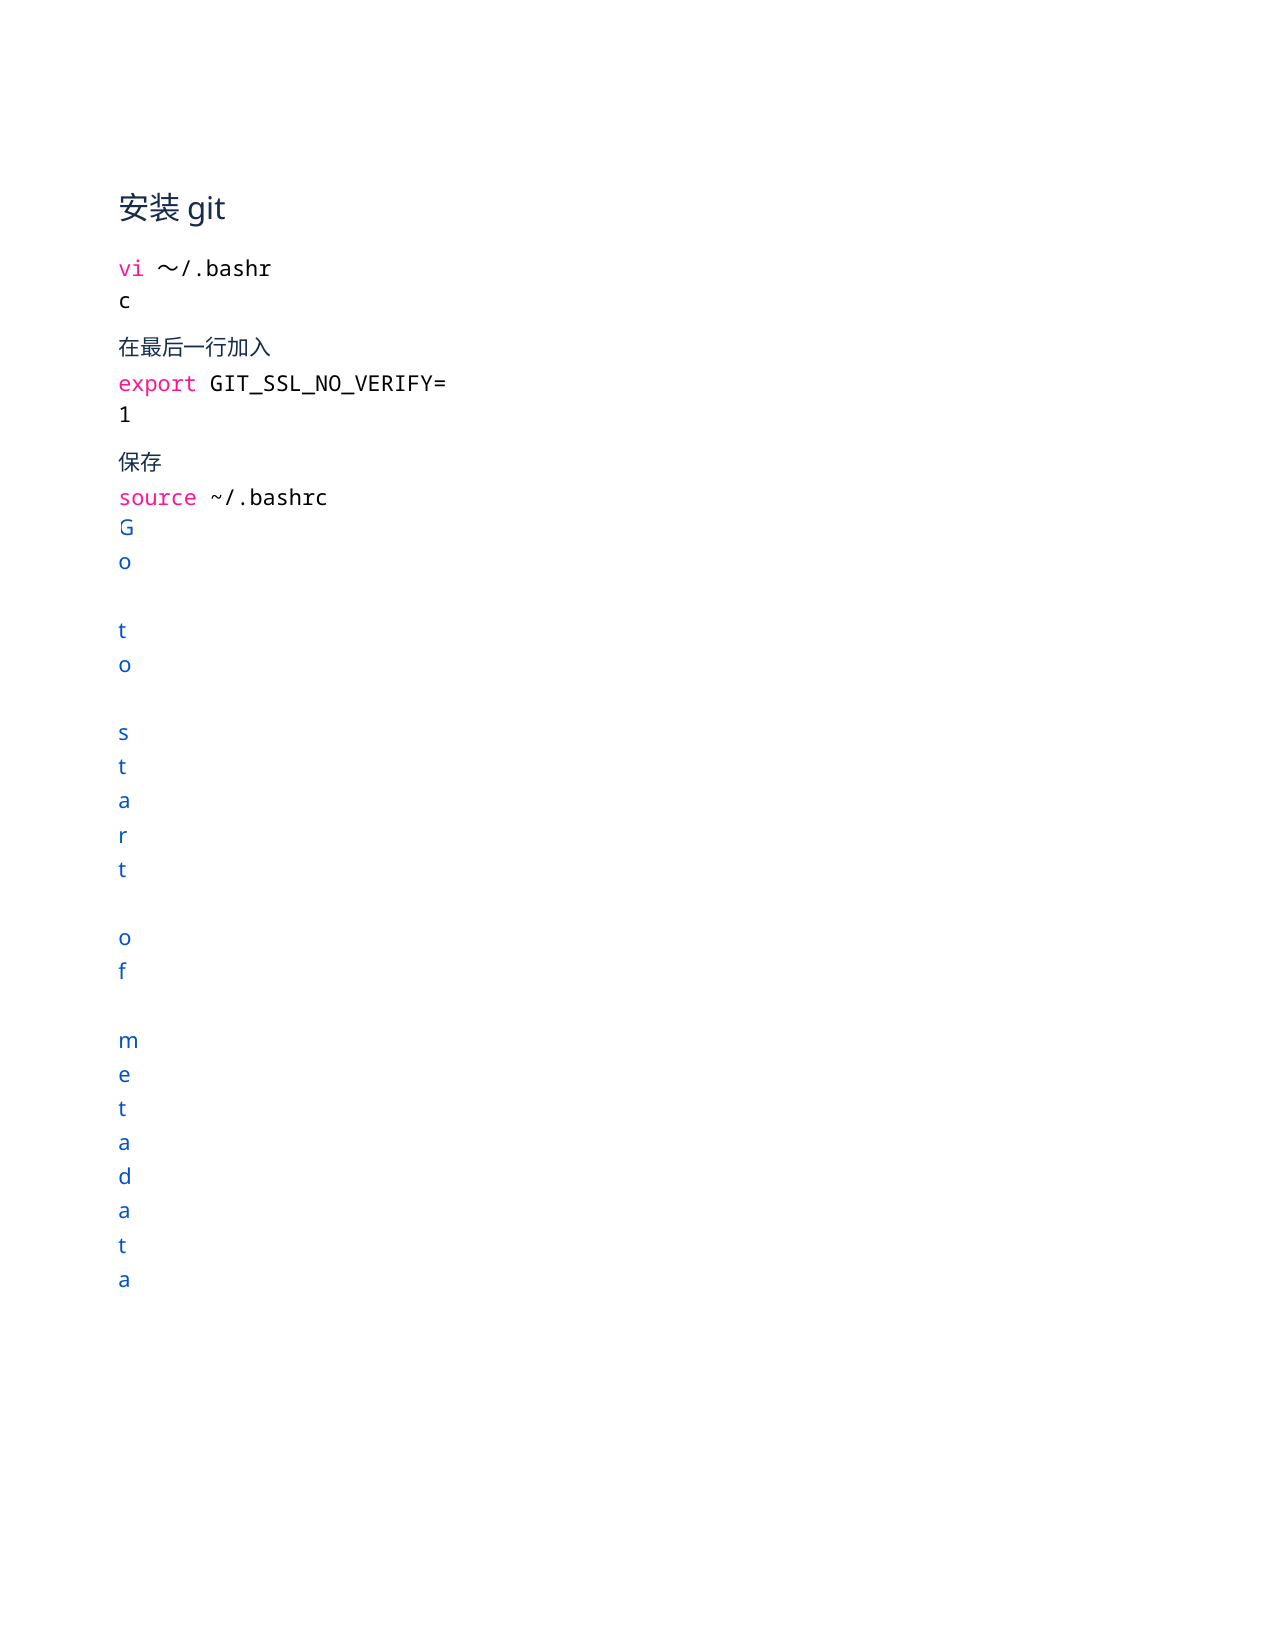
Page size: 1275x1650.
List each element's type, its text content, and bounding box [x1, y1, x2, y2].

text 保存 [118, 444, 1157, 476]
subtitle 安装git [118, 118, 1157, 229]
table_header vi ～/.bashrc [118, 251, 284, 314]
table_header source ~/.bashrc [118, 481, 328, 512]
table_header export GIT_SSL_NO_VERIFY=1 [118, 366, 455, 429]
text 在最后一行加入 [118, 330, 1157, 362]
